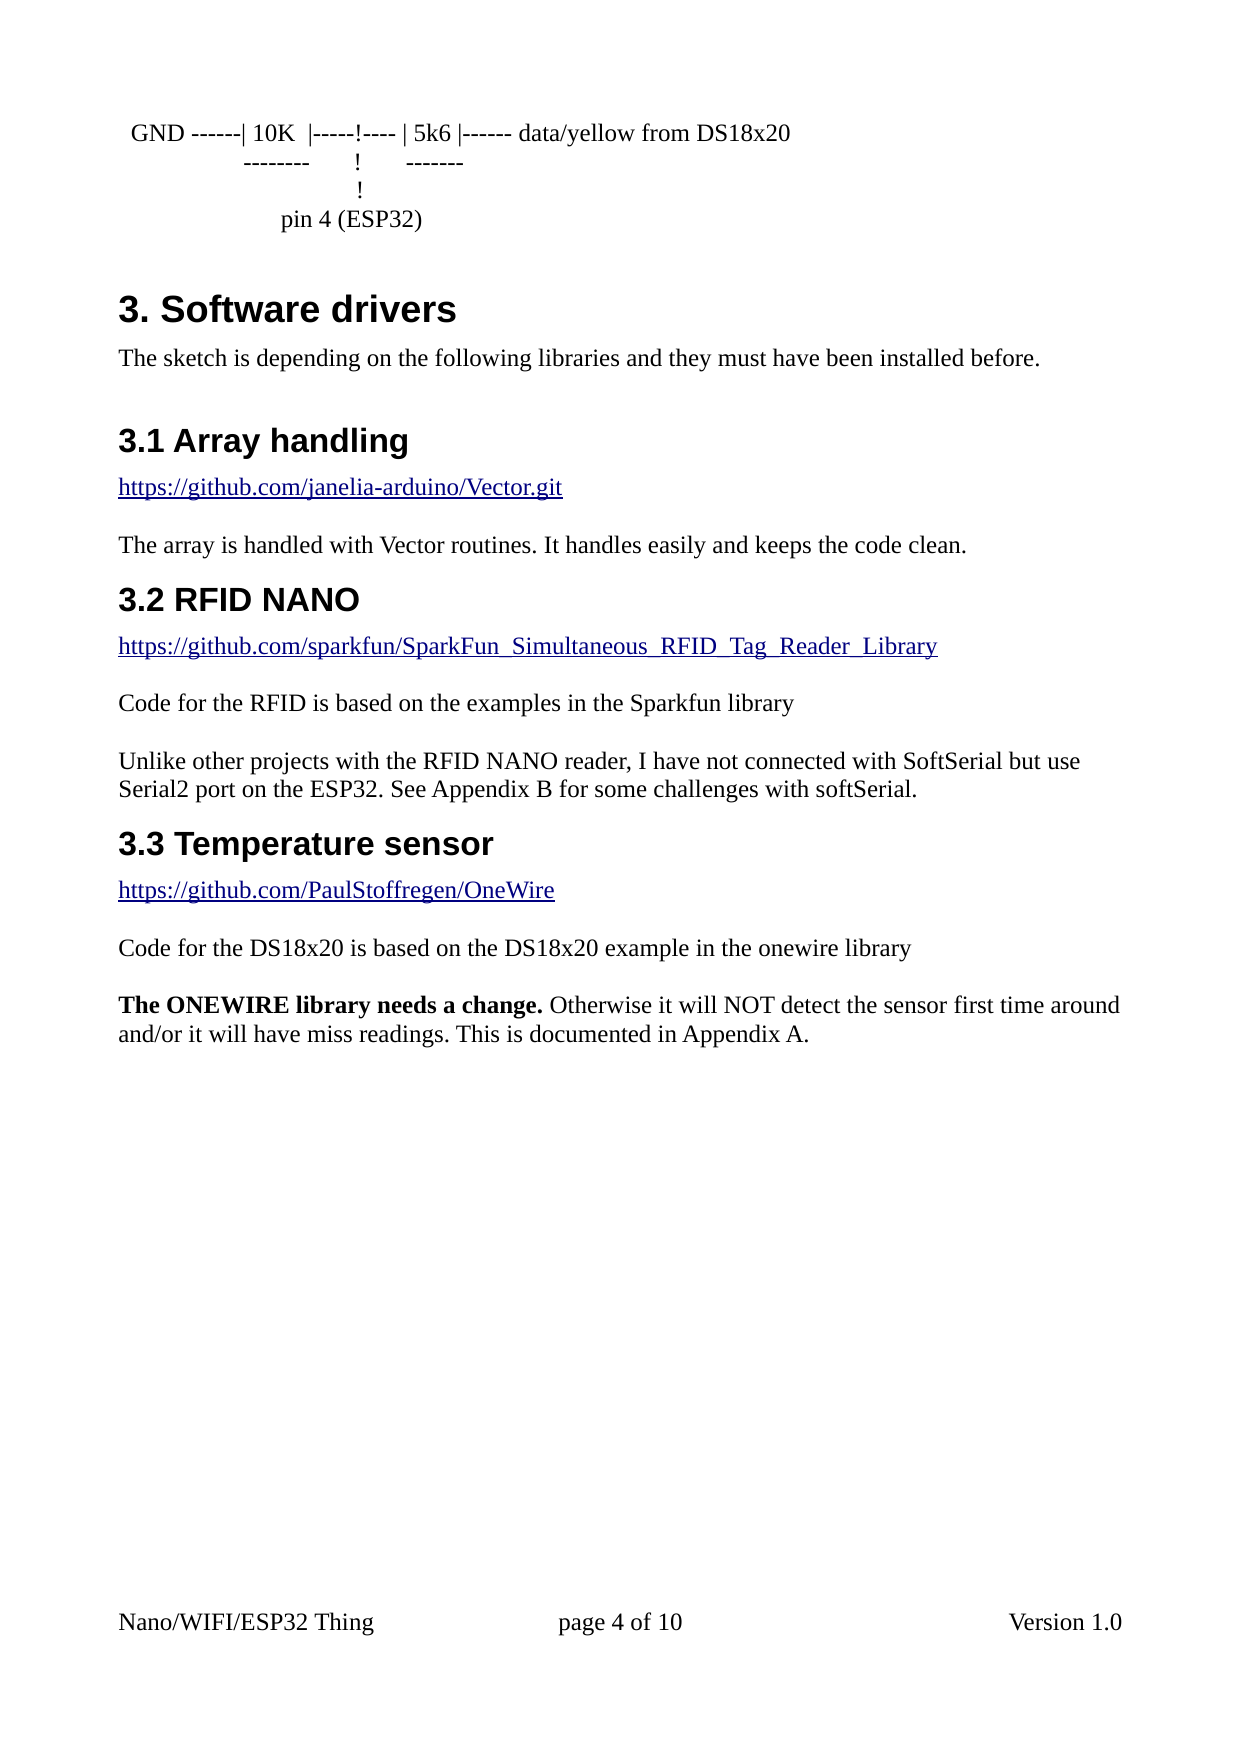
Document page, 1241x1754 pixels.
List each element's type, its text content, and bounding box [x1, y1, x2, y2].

subtitle 3. Software drivers [118, 287, 1122, 331]
text Code for the RFID is based on the examples in the Sparkfun library [118, 688, 1122, 717]
subtitle 3.3 Temperature sensor [118, 824, 1122, 863]
text Unlike other projects with the RFID NANO reader, I have not connected with SoftSerial but use Serial2 port on the ESP32. See Appendix B for some challenges with softSerial. [118, 746, 1122, 803]
subtitle 3.1 Array handling [118, 421, 1122, 460]
text -------- ! ------- [118, 147, 1122, 176]
text ! [118, 176, 1122, 204]
text The sketch is depending on the following libraries and they must have been installed before. [118, 343, 1122, 372]
text The ONEWIRE library needs a change. Otherwise it will NOT detect the sensor first time around and/or it will have miss readings. This is documented in Appendix A. [118, 990, 1122, 1048]
text pin 4 (ESP32) [118, 204, 1122, 233]
text Code for the DS18x20 is based on the DS18x20 example in the onewire library [118, 933, 1122, 961]
text https://github.com/PaulStoffregen/OneWire [118, 875, 1122, 904]
subtitle 3.2 RFID NANO [118, 579, 1122, 618]
text The array is handled with Vector routines. It handles easily and keeps the code clean. [118, 530, 1122, 559]
text GND ------| 10K |-----!---- | 5k6 |------ data/yellow from DS18x20 [118, 118, 1122, 147]
text https://github.com/janelia-arduino/Vector.git [118, 472, 1122, 501]
text https://github.com/sparkfun/SparkFun_Simultaneous_RFID_Tag_Reader_Library [118, 631, 1122, 659]
